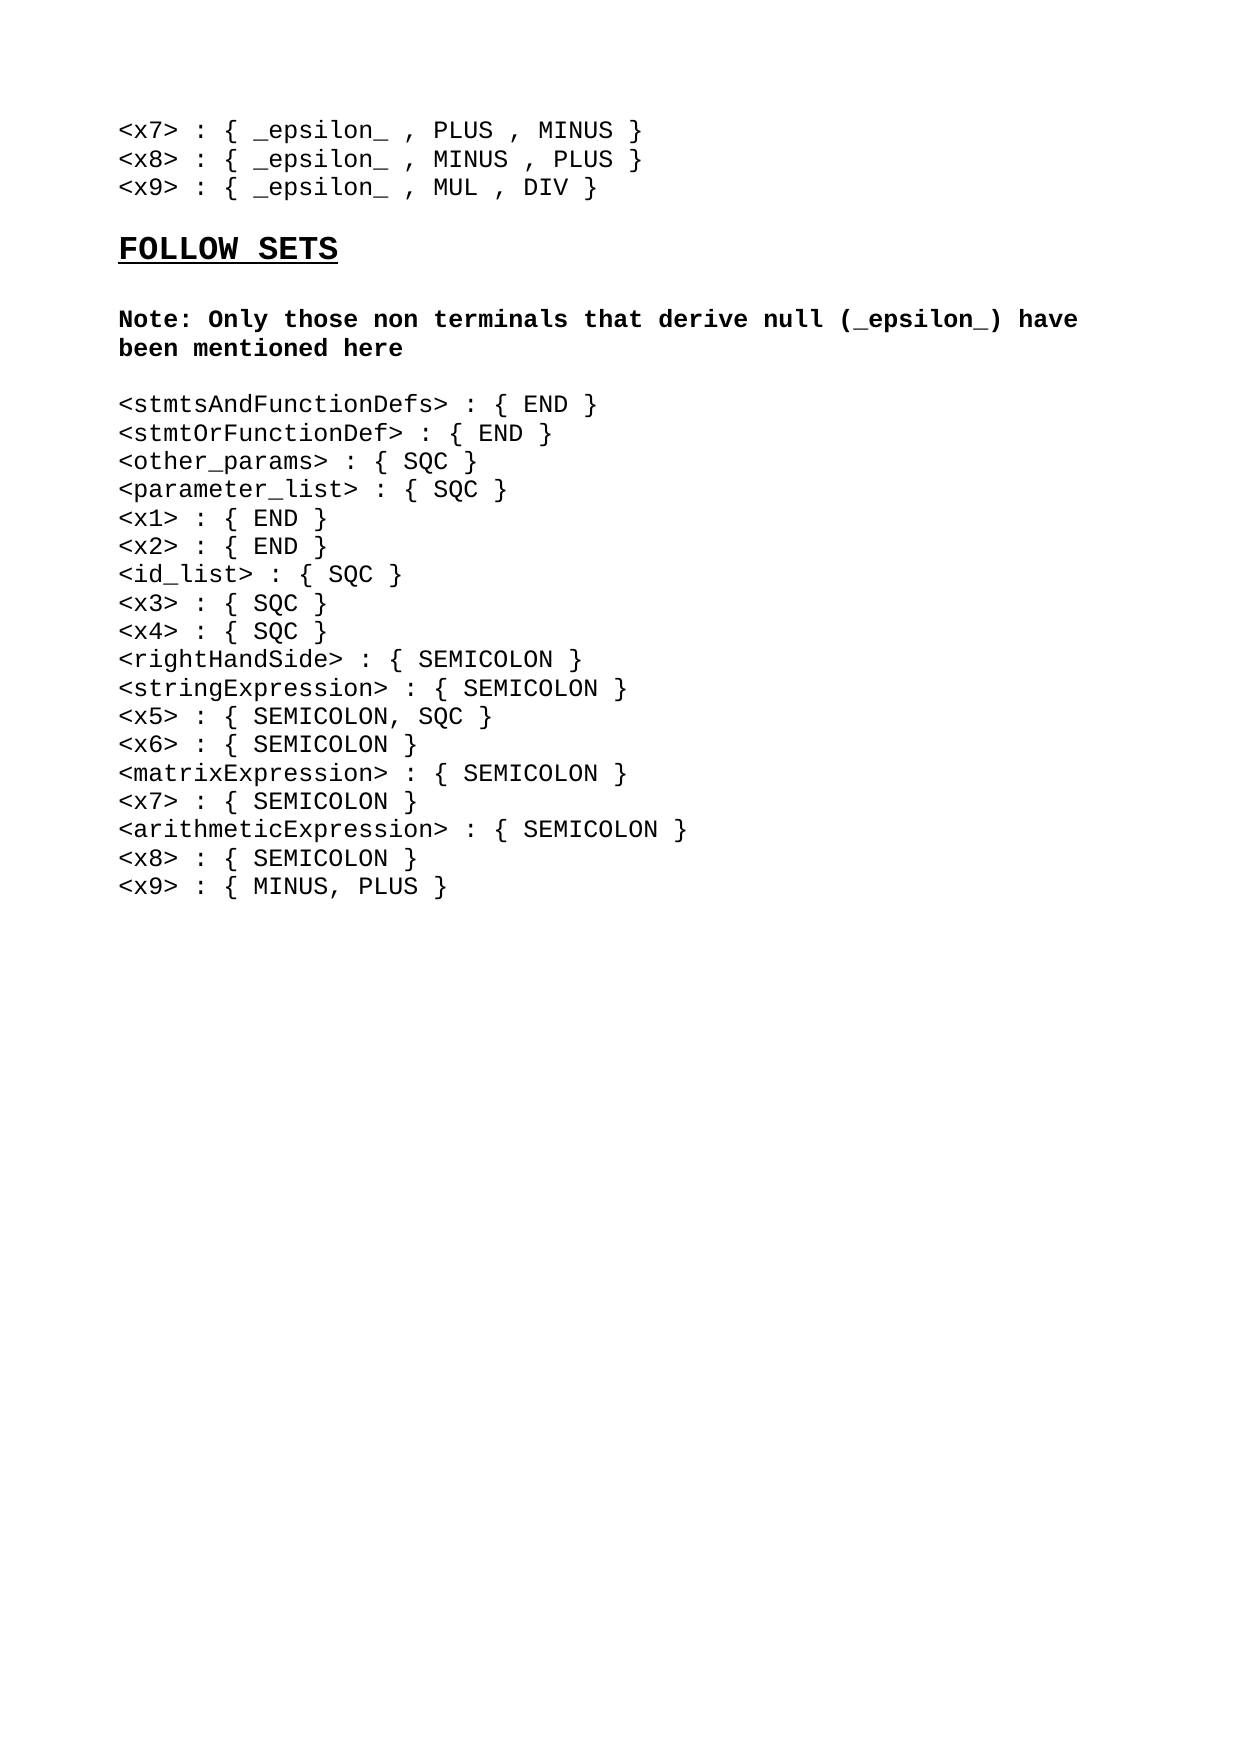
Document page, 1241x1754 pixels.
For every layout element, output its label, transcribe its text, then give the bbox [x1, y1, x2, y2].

text <parameter_list> : { SQC } [118, 477, 1122, 505]
text <x4> : { SQC } [118, 619, 1122, 647]
text <x5> : { SEMICOLON, SQC } [118, 704, 1122, 732]
text <x7> : { _epsilon_ , PLUS , MINUS } [118, 118, 1122, 146]
text <x3> : { SQC } [118, 590, 1122, 619]
text <x2> : { END } [118, 534, 1122, 562]
text <x7> : { SEMICOLON } [118, 789, 1122, 817]
text <arithmeticExpression> : { SEMICOLON } [118, 817, 1122, 845]
text Note: Only those non terminals that derive null (_epsilon_) have been mentioned here [118, 307, 1122, 364]
text <x9> : { _epsilon_ , MUL , DIV } [118, 175, 1122, 203]
text FOLLOW SETS [118, 231, 1122, 269]
text <id_list> : { SQC } [118, 562, 1122, 590]
text <stringExpression> : { SEMICOLON } [118, 675, 1122, 704]
text <stmtsAndFunctionDefs> : { END } [118, 392, 1122, 420]
text <other_params> : { SQC } [118, 449, 1122, 477]
text <stmtOrFunctionDef> : { END } [118, 420, 1122, 449]
text <matrixExpression> : { SEMICOLON } [118, 760, 1122, 789]
text <x8> : { SEMICOLON } [118, 845, 1122, 874]
text <x6> : { SEMICOLON } [118, 732, 1122, 760]
text <x8> : { _epsilon_ , MINUS , PLUS } [118, 146, 1122, 175]
text <x1> : { END } [118, 505, 1122, 534]
text <x9> : { MINUS, PLUS } [118, 874, 1122, 902]
text <rightHandSide> : { SEMICOLON } [118, 647, 1122, 675]
